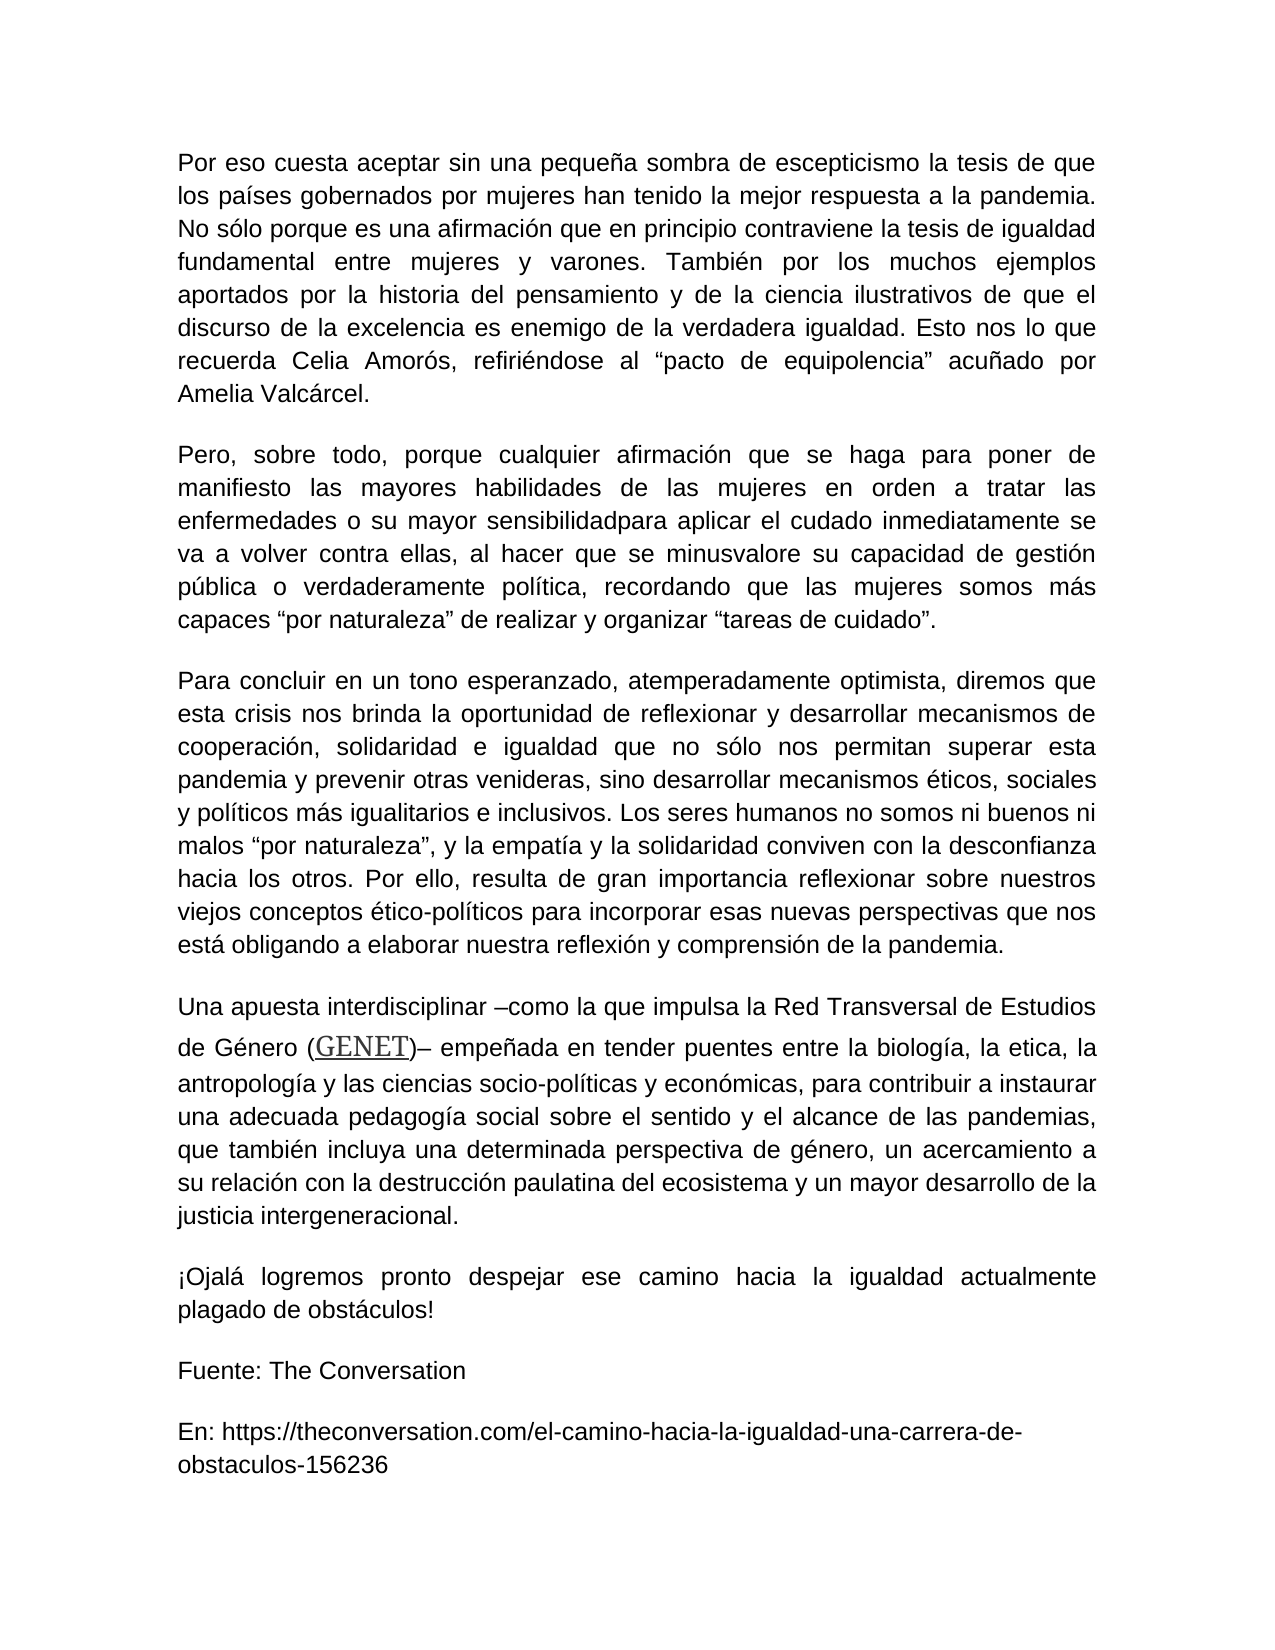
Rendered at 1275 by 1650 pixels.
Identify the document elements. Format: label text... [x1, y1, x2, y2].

text En: https://theconversation.com/el-camino-hacia-la-igualdad-una-carrera-de-obstaculos-156236 [177, 1417, 1098, 1479]
text Para concluir en un tono esperanzado, atemperadamente optimista, diremos que esta crisis nos brinda la oportunidad de reflexionar y desarrollar mecanismos de cooperación, solidaridad e igualdad que no sólo nos permitan superar esta pandemia y prevenir otras venideras, sino desarrollar mecanismos éticos, sociales y políticos más igualitarios e inclusivos. Los seres humanos no somos ni buenos ni malos “por naturaleza”, y la empatía y la solidaridad conviven con la desconfianza hacia los otros. Por ello, resulta de gran importancia reflexionar sobre nuestros viejos conceptos ético-políticos para incorporar esas nuevas perspectivas que nos está obligando a elaborar nuestra reflexión y comprensión de la pandemia. [177, 666, 1098, 959]
text Pero, sobre todo, porque cualquier afirmación que se haga para poner de manifiesto las mayores habilidades de las mujeres en orden a tratar las enfermedades o su mayor sensibilidadpara aplicar el cudado inmediatamente se va a volver contra ellas, al hacer que se minusvalore su capacidad de gestión pública o verdaderamente política, recordando que las mujeres somos más capaces “por naturaleza” de realizar y organizar “tareas de cuidado”. [177, 440, 1098, 634]
text ¡Ojalá logremos pronto despejar ese camino hacia la igualdad actualmente plagado de obstáculos! [177, 1262, 1098, 1323]
text Por eso cuesta aceptar sin una pequeña sombra de escepticismo la tesis de que los países gobernados por mujeres han tenido la mejor respuesta a la pandemia. No sólo porque es una afirmación que en principio contraviene la tesis de igualdad fundamental entre mujeres y varones. También por los muchos ejemplos aportados por la historia del pensamiento y de la ciencia ilustrativos de que el discurso de la excelencia es enemigo de la verdadera igualdad. Esto nos lo que recuerda Celia Amorós, refiriéndose al “pacto de equipolencia” acuñado por Amelia Valcárcel. [177, 148, 1098, 407]
text Fuente: The Conversation [177, 1356, 1098, 1385]
text Una apuesta interdisciplinar –como la que impulsa la Red Transversal de Estudios de Género (GENET)– empeñada en tender puentes entre la biología, la etica, la antropología y las ciencias socio-políticas y económicas, para contribuir a instaurar una adecuada pedagogía social sobre el sentido y el alcance de las pandemias, que también incluya una determinada perspectiva de género, un acercamiento a su relación con la destrucción paulatina del ecosistema y un mayor desarrollo de la justicia intergeneracional. [177, 991, 1098, 1229]
